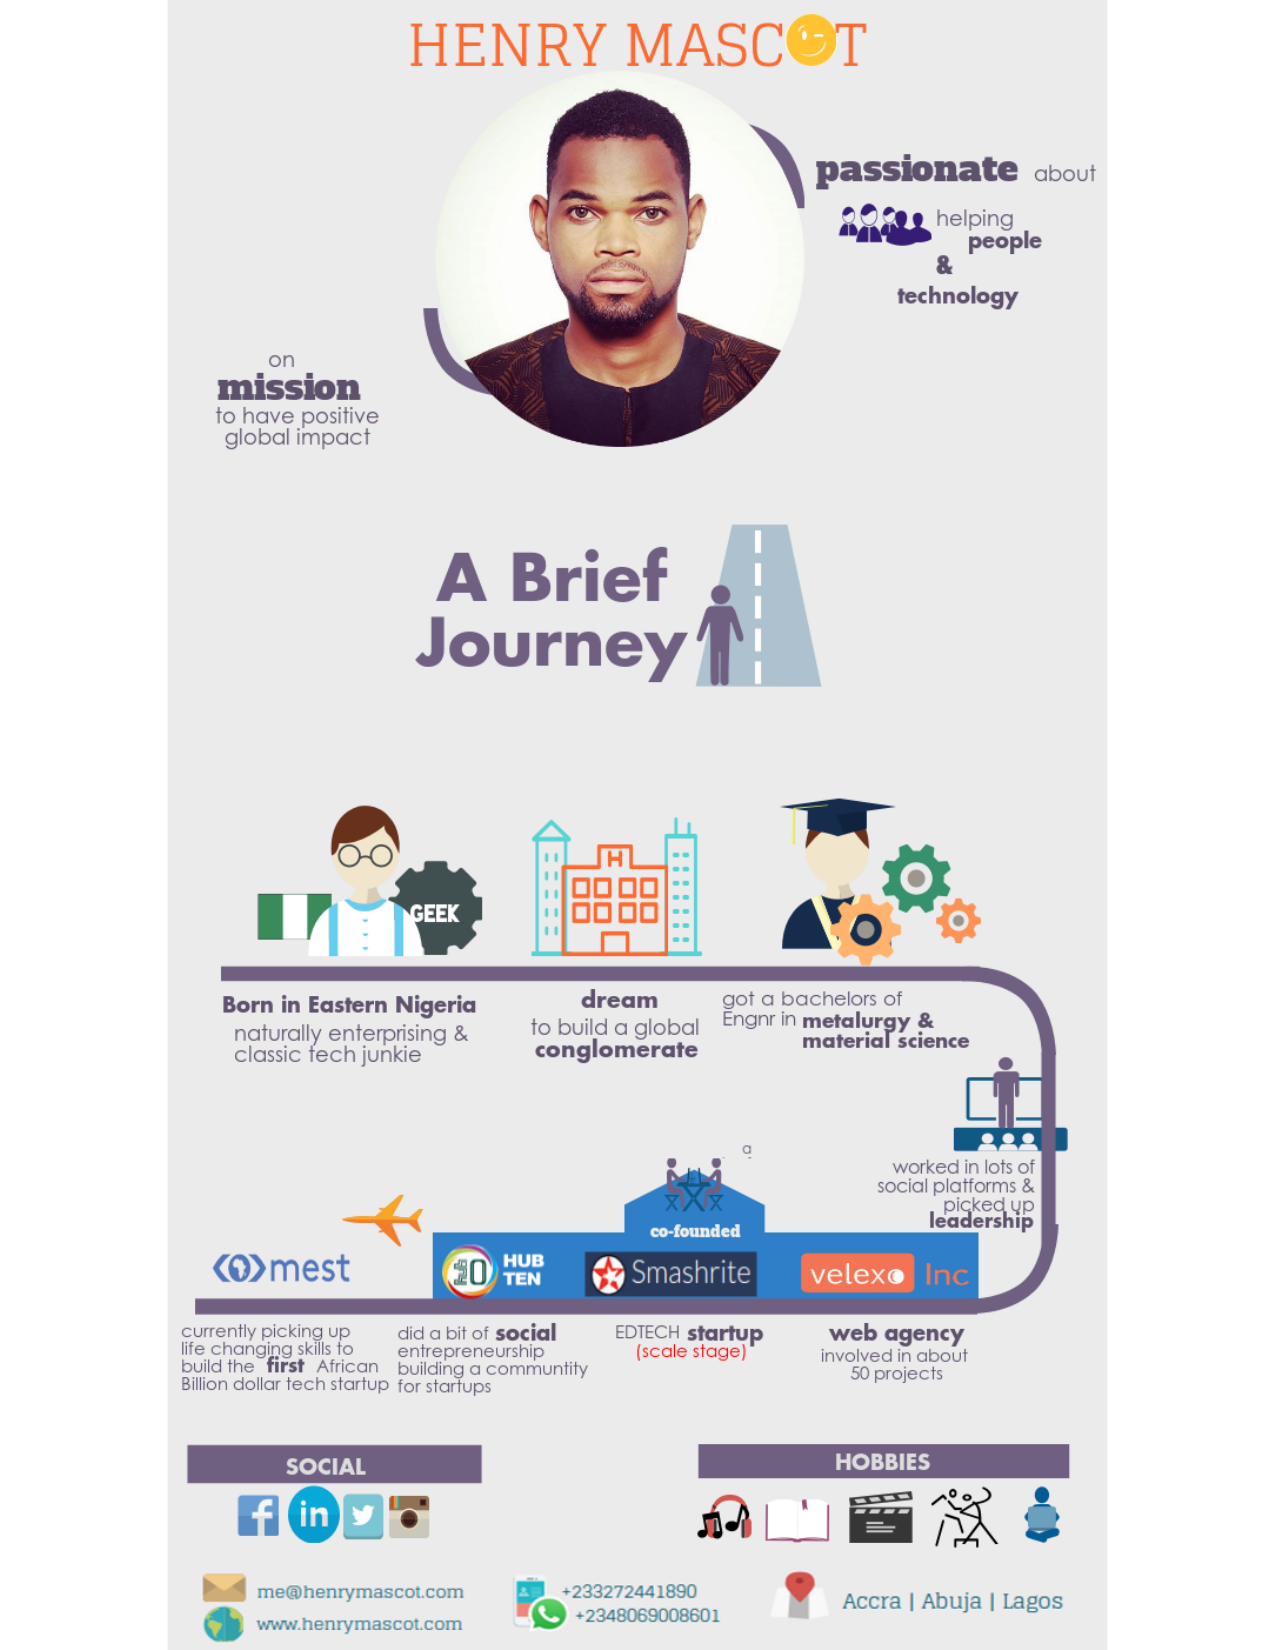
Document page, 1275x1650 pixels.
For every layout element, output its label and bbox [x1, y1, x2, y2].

picture [167, 0, 1108, 1650]
